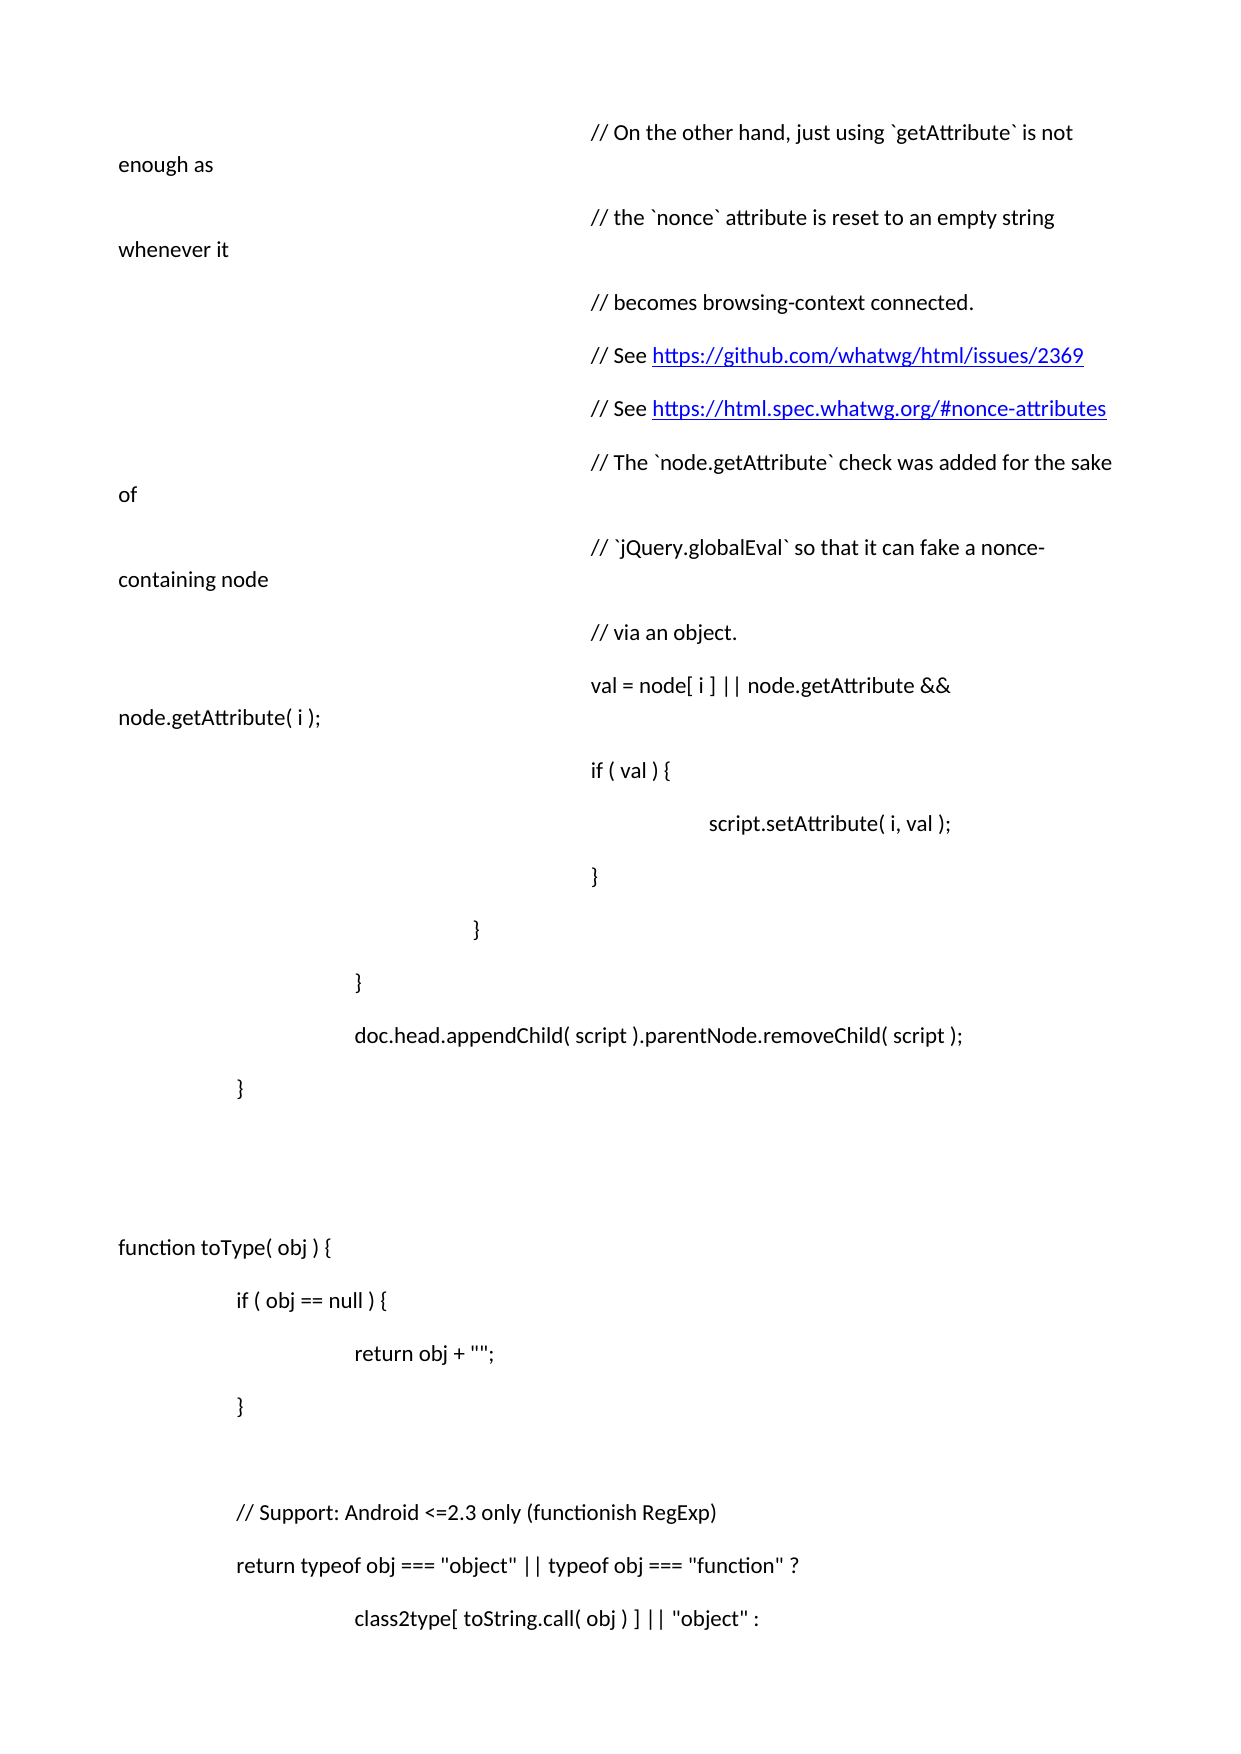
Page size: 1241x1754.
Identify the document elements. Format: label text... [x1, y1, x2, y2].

text return obj + ""; [118, 1339, 1122, 1367]
text // the `nonce` attribute is reset to an empty string whenever it [118, 203, 1122, 263]
text // `jQuery.globalEval` so that it can fake a nonce-containing node [118, 533, 1122, 593]
text // See https://html.spec.whatwg.org/#nonce-attributes [118, 394, 1122, 423]
text // The `node.getAttribute` check was added for the sake of [118, 448, 1122, 508]
text class2type[ toString.call( obj ) ] || "object" : [118, 1604, 1122, 1633]
text } [118, 1392, 1122, 1421]
text val = node[ i ] || node.getAttribute && node.getAttribute( i ); [118, 671, 1122, 731]
text doc.head.appendChild( script ).parentNode.removeChild( script ); [118, 1021, 1122, 1049]
text } [118, 968, 1122, 996]
text // See https://github.com/whatwg/html/issues/2369 [118, 342, 1122, 369]
text // via an object. [118, 618, 1122, 646]
text } [118, 915, 1122, 943]
text if ( val ) { [118, 756, 1122, 784]
text if ( obj == null ) { [118, 1286, 1122, 1314]
text // becomes browsing-context connected. [118, 288, 1122, 317]
text script.setAttribute( i, val ); [118, 809, 1122, 837]
text // Support: Android <=2.3 only (functionish RegExp) [118, 1498, 1122, 1527]
text } [118, 862, 1122, 890]
text // On the other hand, just using `getAttribute` is not enough as [118, 118, 1122, 178]
text } [118, 1074, 1122, 1102]
text return typeof obj === "object" || typeof obj === "function" ? [118, 1552, 1122, 1579]
text function toType( obj ) { [118, 1233, 1122, 1261]
